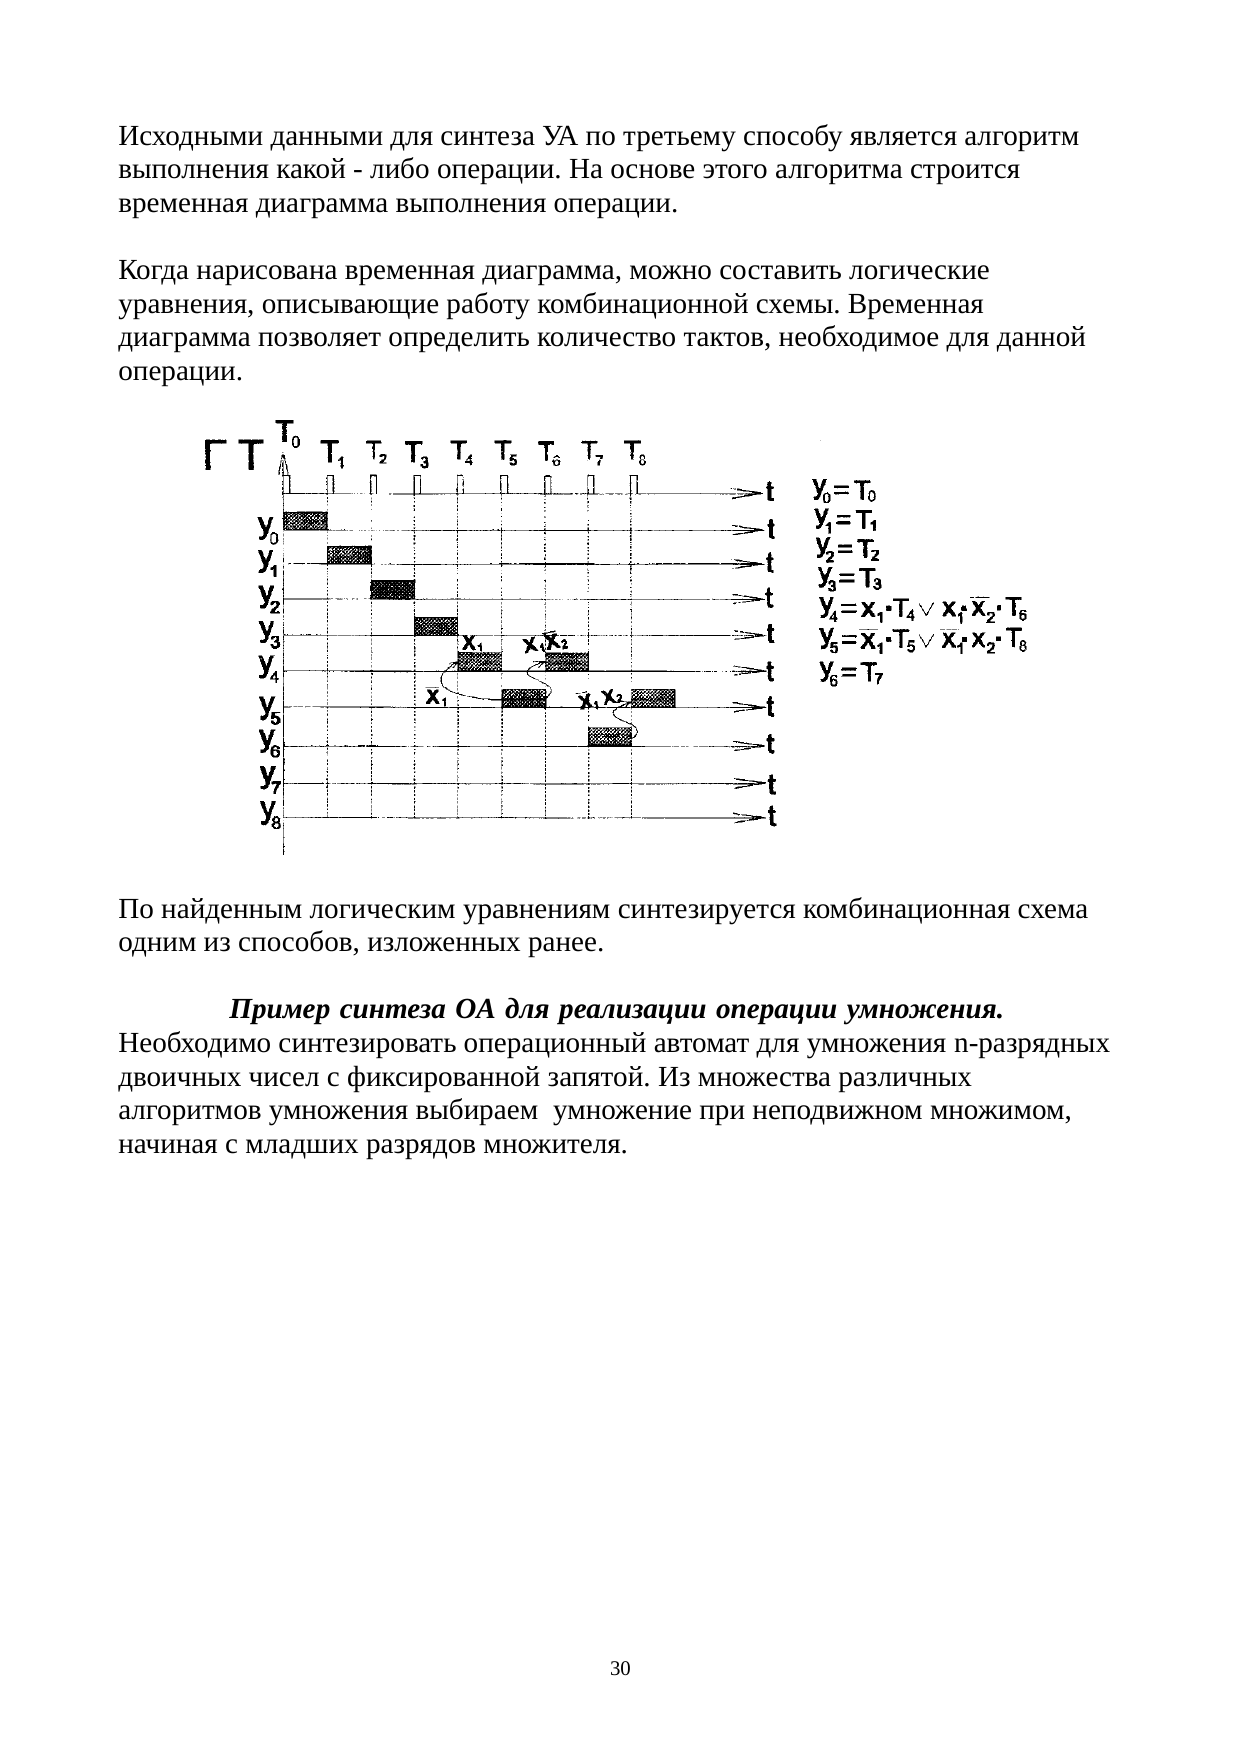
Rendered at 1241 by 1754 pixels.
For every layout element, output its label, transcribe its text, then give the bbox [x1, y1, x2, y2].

text Исходными данными для синтеза УА по третьему способу является алгоритм выполнения какой - либо операции. На основе этого алгоритма строится временная диаграмма выполнения операции. [118, 118, 1122, 219]
text Необходимо синтезировать операционный автомат для умножения n-разрядных двоичных чисел с фиксированной запятой. Из множества различных алгоритмов умножения выбираем умножение при неподвижном множимом, начиная с младших разрядов множителя. [118, 1025, 1122, 1159]
text Пример синтеза OA для реализации операции умножения. [118, 992, 1122, 1025]
text Когда нарисована временная диаграмма, можно составить логические уравнения, описывающие работу комбинационной схемы. Временная диаграмма позволяет определить количество тактов, необходимое для данной операции. [118, 252, 1122, 386]
text По найденным логическим уравнениям синтезируется комбинационная схема одним из способов, изложенных ранее. [118, 891, 1122, 958]
picture [201, 420, 1038, 856]
